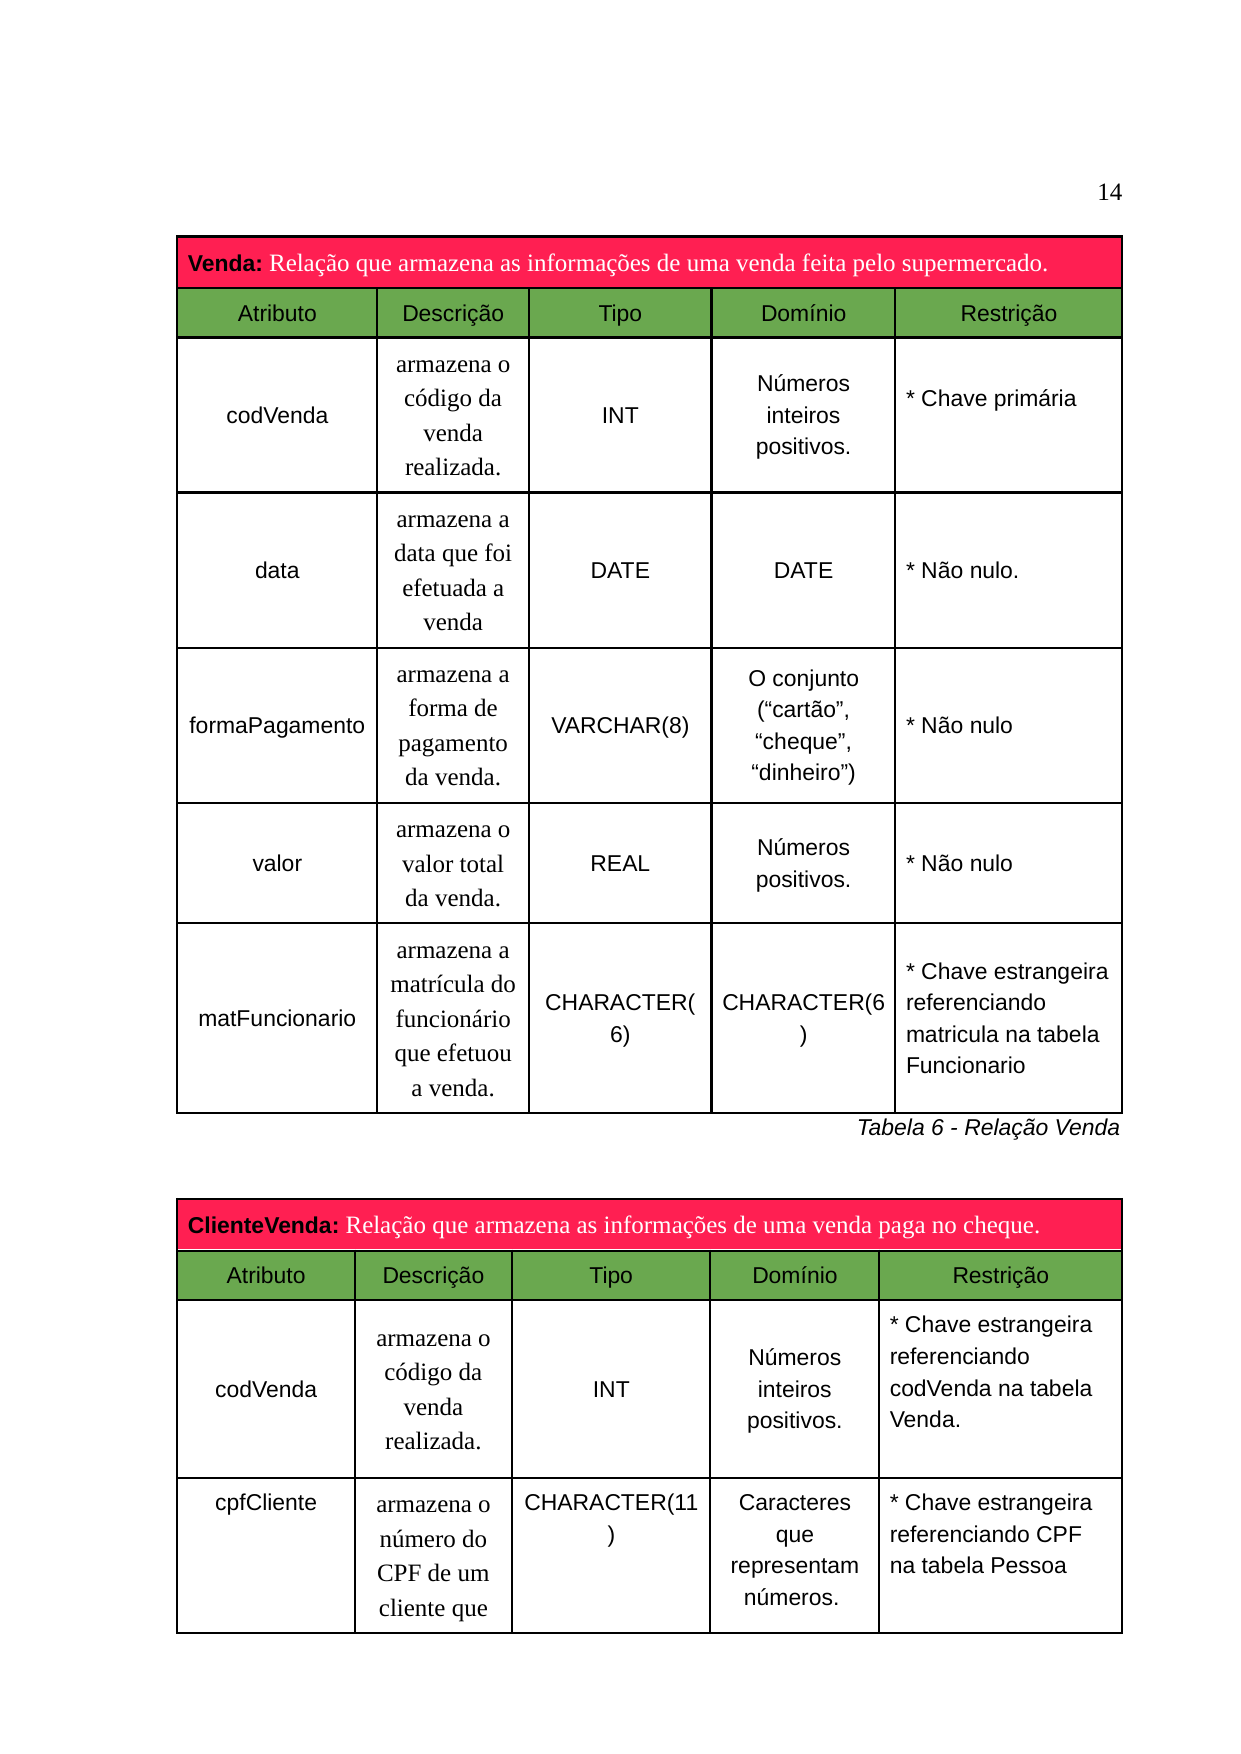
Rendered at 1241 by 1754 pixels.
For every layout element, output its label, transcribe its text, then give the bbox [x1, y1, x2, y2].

table_cell armazena a data que foi efetuada a venda [378, 494, 528, 647]
table_cell Números inteiros positivos. [713, 339, 894, 491]
table_cell * Não nulo [896, 804, 1121, 922]
table_cell armazena o valor total da venda. [378, 804, 528, 922]
table_cell cpfCliente [178, 1479, 354, 1632]
table_cell codVenda [178, 1301, 354, 1477]
table_header ClienteVenda: Relação que armazena as informações de uma venda paga no cheque. [178, 1200, 1121, 1249]
table_cell armazena a forma de pagamento da venda. [378, 649, 528, 802]
table_cell armazena o código da venda realizada. [378, 339, 528, 491]
table_cell Tipo [530, 289, 710, 336]
table_cell Números positivos. [713, 804, 894, 922]
table_cell REAL [530, 804, 710, 922]
table_cell CHARACTER(6) [530, 924, 710, 1112]
table_cell * Chave estrangeira referenciando codVenda na tabela Venda. [880, 1301, 1121, 1477]
table_cell DATE [713, 494, 894, 647]
table_cell armazena o número do CPF de um cliente que [356, 1479, 511, 1632]
table_cell * Não nulo. [896, 494, 1121, 647]
table_cell * Chave estrangeira referenciando matricula na tabela Funcionario [896, 924, 1121, 1112]
table_cell armazena a matrícula do funcionário que efetuou a venda. [378, 924, 528, 1112]
table_cell Restrição [880, 1252, 1121, 1299]
table_cell data [178, 494, 376, 647]
table_cell VARCHAR(8) [530, 649, 710, 802]
table_cell Atributo [178, 1252, 354, 1299]
table_cell Atributo [178, 289, 376, 336]
table_cell Domínio [711, 1252, 878, 1299]
table_cell valor [178, 804, 376, 922]
table_cell Tipo [513, 1252, 709, 1299]
table_cell Restrição [896, 289, 1121, 336]
table_cell * Não nulo [896, 649, 1121, 802]
table_header Venda: Relação que armazena as informações de uma venda feita pelo supermercado. [178, 238, 1121, 287]
table_cell codVenda [178, 339, 376, 491]
table_cell CHARACTER(11) [513, 1479, 709, 1632]
table_cell matFuncionario [178, 924, 376, 1112]
table_cell Descrição [356, 1252, 511, 1299]
table_cell formaPagamento [178, 649, 376, 802]
table_cell CHARACTER(6) [713, 924, 894, 1112]
table_cell INT [513, 1301, 709, 1477]
table_cell DATE [530, 494, 710, 647]
table_cell Domínio [713, 289, 894, 336]
table_cell * Chave primária [896, 339, 1121, 491]
table_cell * Chave estrangeira referenciando CPF na tabela Pessoa [880, 1479, 1121, 1632]
text Tabela 6 - Relação Venda [177, 1114, 1122, 1140]
table_cell Caracteres que representam números. [711, 1479, 878, 1632]
table_cell armazena o código da venda realizada. [356, 1301, 511, 1477]
table_cell INT [530, 339, 710, 491]
table_cell Descrição [378, 289, 528, 336]
table_cell Números inteiros positivos. [711, 1301, 878, 1477]
table_cell O conjunto (“cartão”, “cheque”, “dinheiro”) [713, 649, 894, 802]
